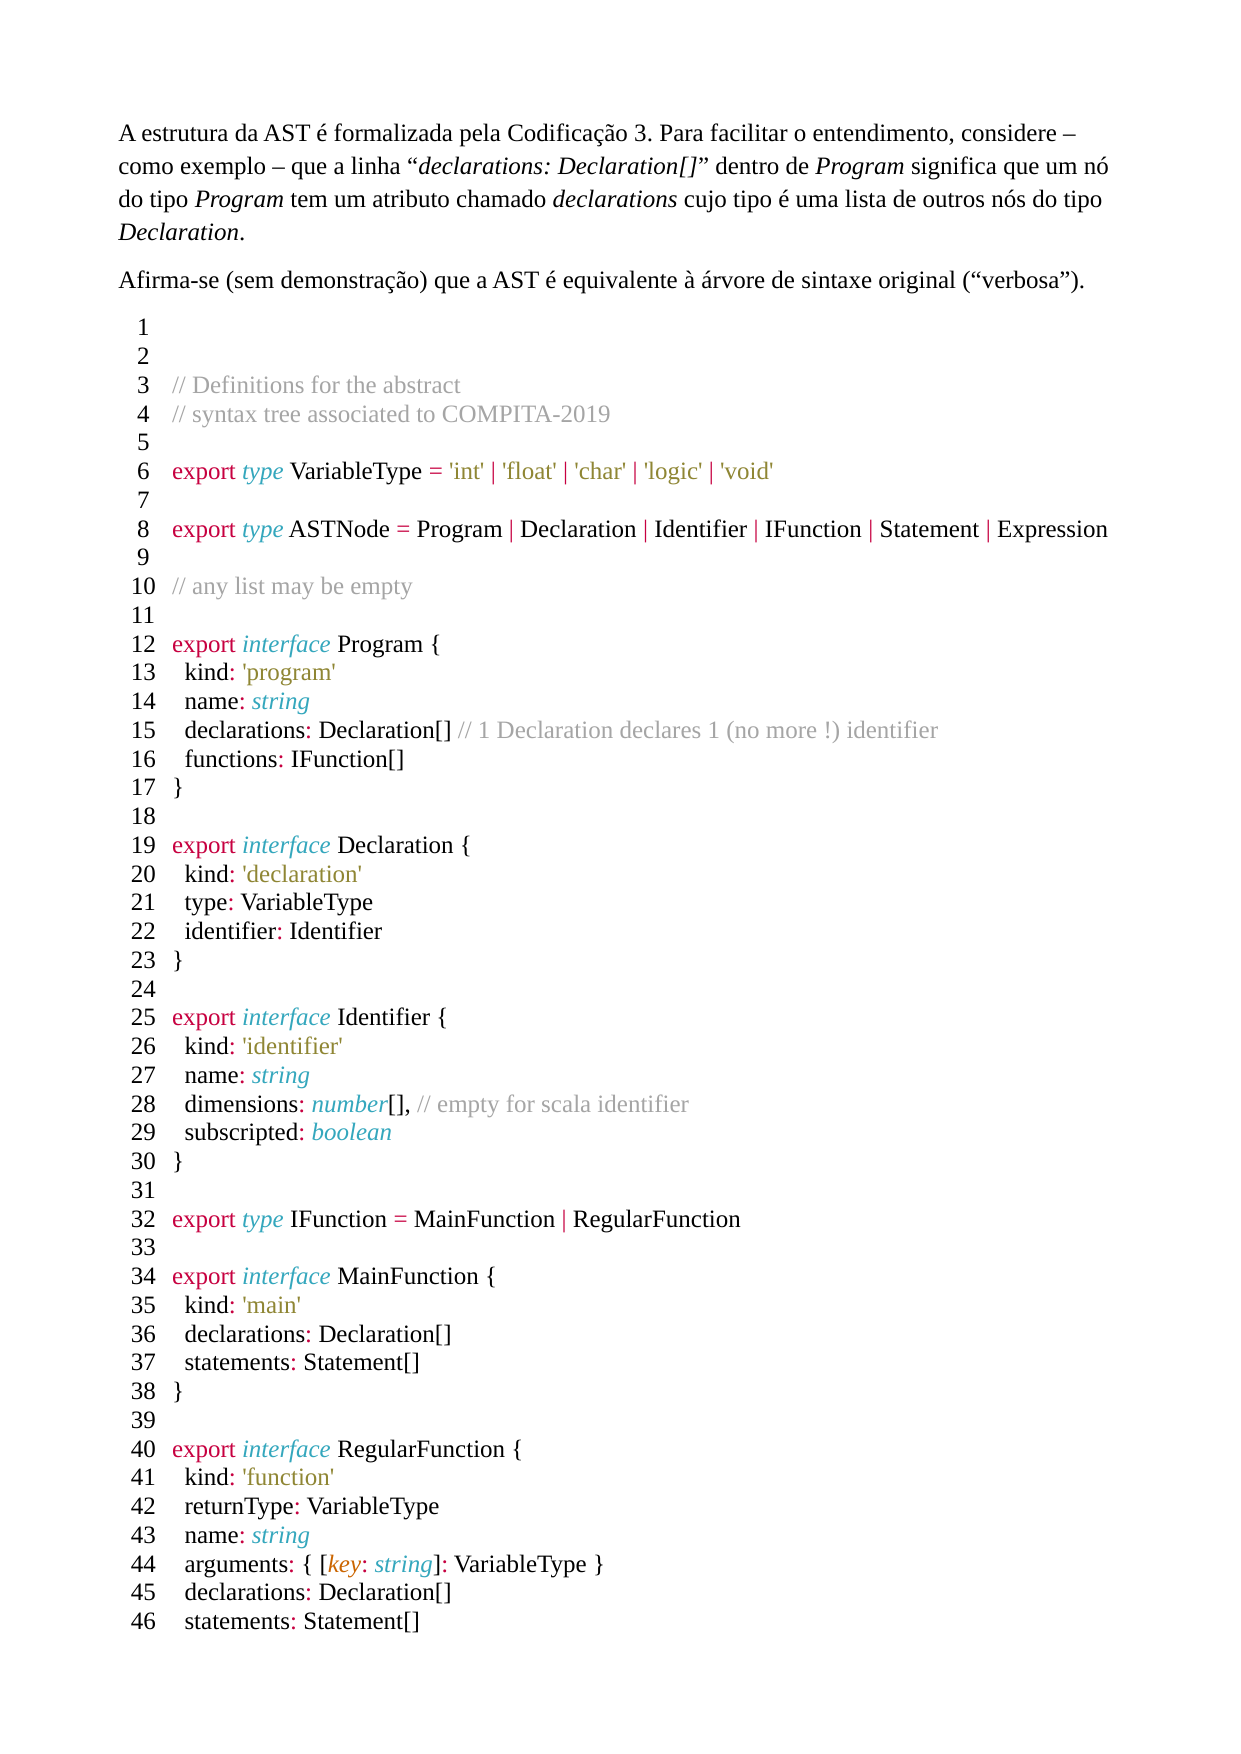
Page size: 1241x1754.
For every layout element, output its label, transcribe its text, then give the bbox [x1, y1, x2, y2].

table_cell 14 [118, 686, 172, 715]
table_cell 4 [118, 399, 172, 427]
table_cell export interface Program { [172, 629, 1122, 657]
table_cell 6 [118, 456, 172, 485]
table_cell declarations: Declaration[] [172, 1319, 1122, 1347]
table_cell 28 [118, 1089, 172, 1117]
table_cell statements: Statement[] [172, 1348, 1122, 1376]
table_cell type: VariableType [172, 888, 1122, 916]
table_cell // Definitions for the abstract [172, 370, 1122, 399]
table_cell 44 [118, 1549, 172, 1577]
table_cell [172, 428, 1122, 456]
table_cell 17 [118, 773, 172, 801]
table_cell 23 [118, 945, 172, 974]
table_cell 38 [118, 1376, 172, 1405]
table_cell statements: Statement[] [172, 1606, 1122, 1635]
table_cell [172, 1175, 1122, 1204]
table_cell 41 [118, 1463, 172, 1491]
table_cell export type IFunction = MainFunction | RegularFunction [172, 1204, 1122, 1232]
table_cell } [172, 1146, 1122, 1175]
table_cell 2 [118, 341, 172, 370]
table_cell 13 [118, 658, 172, 686]
table_cell 27 [118, 1060, 172, 1089]
table_cell [172, 974, 1122, 1002]
table_cell declarations: Declaration[] // 1 Declaration declares 1 (no more !) identifier [172, 715, 1122, 744]
table_cell 24 [118, 974, 172, 1002]
table_cell 11 [118, 600, 172, 629]
table_cell 12 [118, 629, 172, 657]
table_cell [172, 543, 1122, 571]
table_cell 21 [118, 888, 172, 916]
table_cell export type ASTNode = Program | Declaration | Identifier | IFunction | Statement | Expression [172, 514, 1122, 542]
table_cell 35 [118, 1290, 172, 1319]
table_cell name: string [172, 1060, 1122, 1089]
table_cell 34 [118, 1261, 172, 1290]
table_cell [172, 341, 1122, 370]
table_cell dimensions: number[], // empty for scala identifier [172, 1089, 1122, 1117]
table_cell 3 [118, 370, 172, 399]
table_cell [172, 801, 1122, 830]
table_cell 18 [118, 801, 172, 830]
table_cell 37 [118, 1348, 172, 1376]
table_cell declarations: Declaration[] [172, 1578, 1122, 1606]
table_cell kind: 'identifier' [172, 1031, 1122, 1060]
text A estrutura da AST é formalizada pela Codificação 3. Para facilitar o entendimento, considere – como exemplo – que a linha “declarations: Declaration[]” dentro de Program significa que um nó do tipo Program tem um atributo chamado declarations cujo tipo é uma lista de outros nós do tipo Declaration. [118, 118, 1122, 246]
table_cell functions: IFunction[] [172, 744, 1122, 772]
table_cell 15 [118, 715, 172, 744]
table_cell 16 [118, 744, 172, 772]
table_cell kind: 'program' [172, 658, 1122, 686]
table_cell export interface RegularFunction { [172, 1434, 1122, 1462]
table_cell 45 [118, 1578, 172, 1606]
table_cell 46 [118, 1606, 172, 1635]
table_header [172, 313, 1122, 341]
table_cell } [172, 773, 1122, 801]
table_cell identifier: Identifier [172, 916, 1122, 945]
table_cell } [172, 945, 1122, 974]
table_cell kind: 'declaration' [172, 859, 1122, 887]
table_cell name: string [172, 1520, 1122, 1549]
table_cell returnType: VariableType [172, 1491, 1122, 1520]
table_cell export interface Identifier { [172, 1003, 1122, 1031]
text Afirma-se (sem demonstração) que a AST é equivalente à árvore de sintaxe original (“verbosa”). [118, 265, 1122, 293]
table_cell export interface MainFunction { [172, 1261, 1122, 1290]
table_cell arguments: { [key: string]: VariableType } [172, 1549, 1122, 1577]
table_cell 26 [118, 1031, 172, 1060]
table_cell 32 [118, 1204, 172, 1232]
table_cell 5 [118, 428, 172, 456]
table_cell 33 [118, 1233, 172, 1261]
table_cell 7 [118, 485, 172, 514]
table_cell [172, 600, 1122, 629]
table_cell 10 [118, 571, 172, 600]
table_cell 43 [118, 1520, 172, 1549]
table_cell 9 [118, 543, 172, 571]
table_cell export interface Declaration { [172, 830, 1122, 859]
table_cell // syntax tree associated to COMPITA-2019 [172, 399, 1122, 427]
table_cell // any list may be empty [172, 571, 1122, 600]
table_header 1 [118, 313, 172, 341]
table_cell 36 [118, 1319, 172, 1347]
table_cell kind: 'main' [172, 1290, 1122, 1319]
table_cell 42 [118, 1491, 172, 1520]
table_cell 39 [118, 1405, 172, 1434]
table_cell [172, 1233, 1122, 1261]
table_cell 29 [118, 1118, 172, 1146]
table_cell 25 [118, 1003, 172, 1031]
table_cell [172, 485, 1122, 514]
table_cell 19 [118, 830, 172, 859]
table_cell 20 [118, 859, 172, 887]
table_cell export type VariableType = 'int' | 'float' | 'char' | 'logic' | 'void' [172, 456, 1122, 485]
table_cell 40 [118, 1434, 172, 1462]
table_cell 31 [118, 1175, 172, 1204]
table_cell 22 [118, 916, 172, 945]
table_cell 8 [118, 514, 172, 542]
table_cell } [172, 1376, 1122, 1405]
table_cell subscripted: boolean [172, 1118, 1122, 1146]
table_cell kind: 'function' [172, 1463, 1122, 1491]
table_cell 30 [118, 1146, 172, 1175]
table_cell name: string [172, 686, 1122, 715]
table_cell [172, 1405, 1122, 1434]
